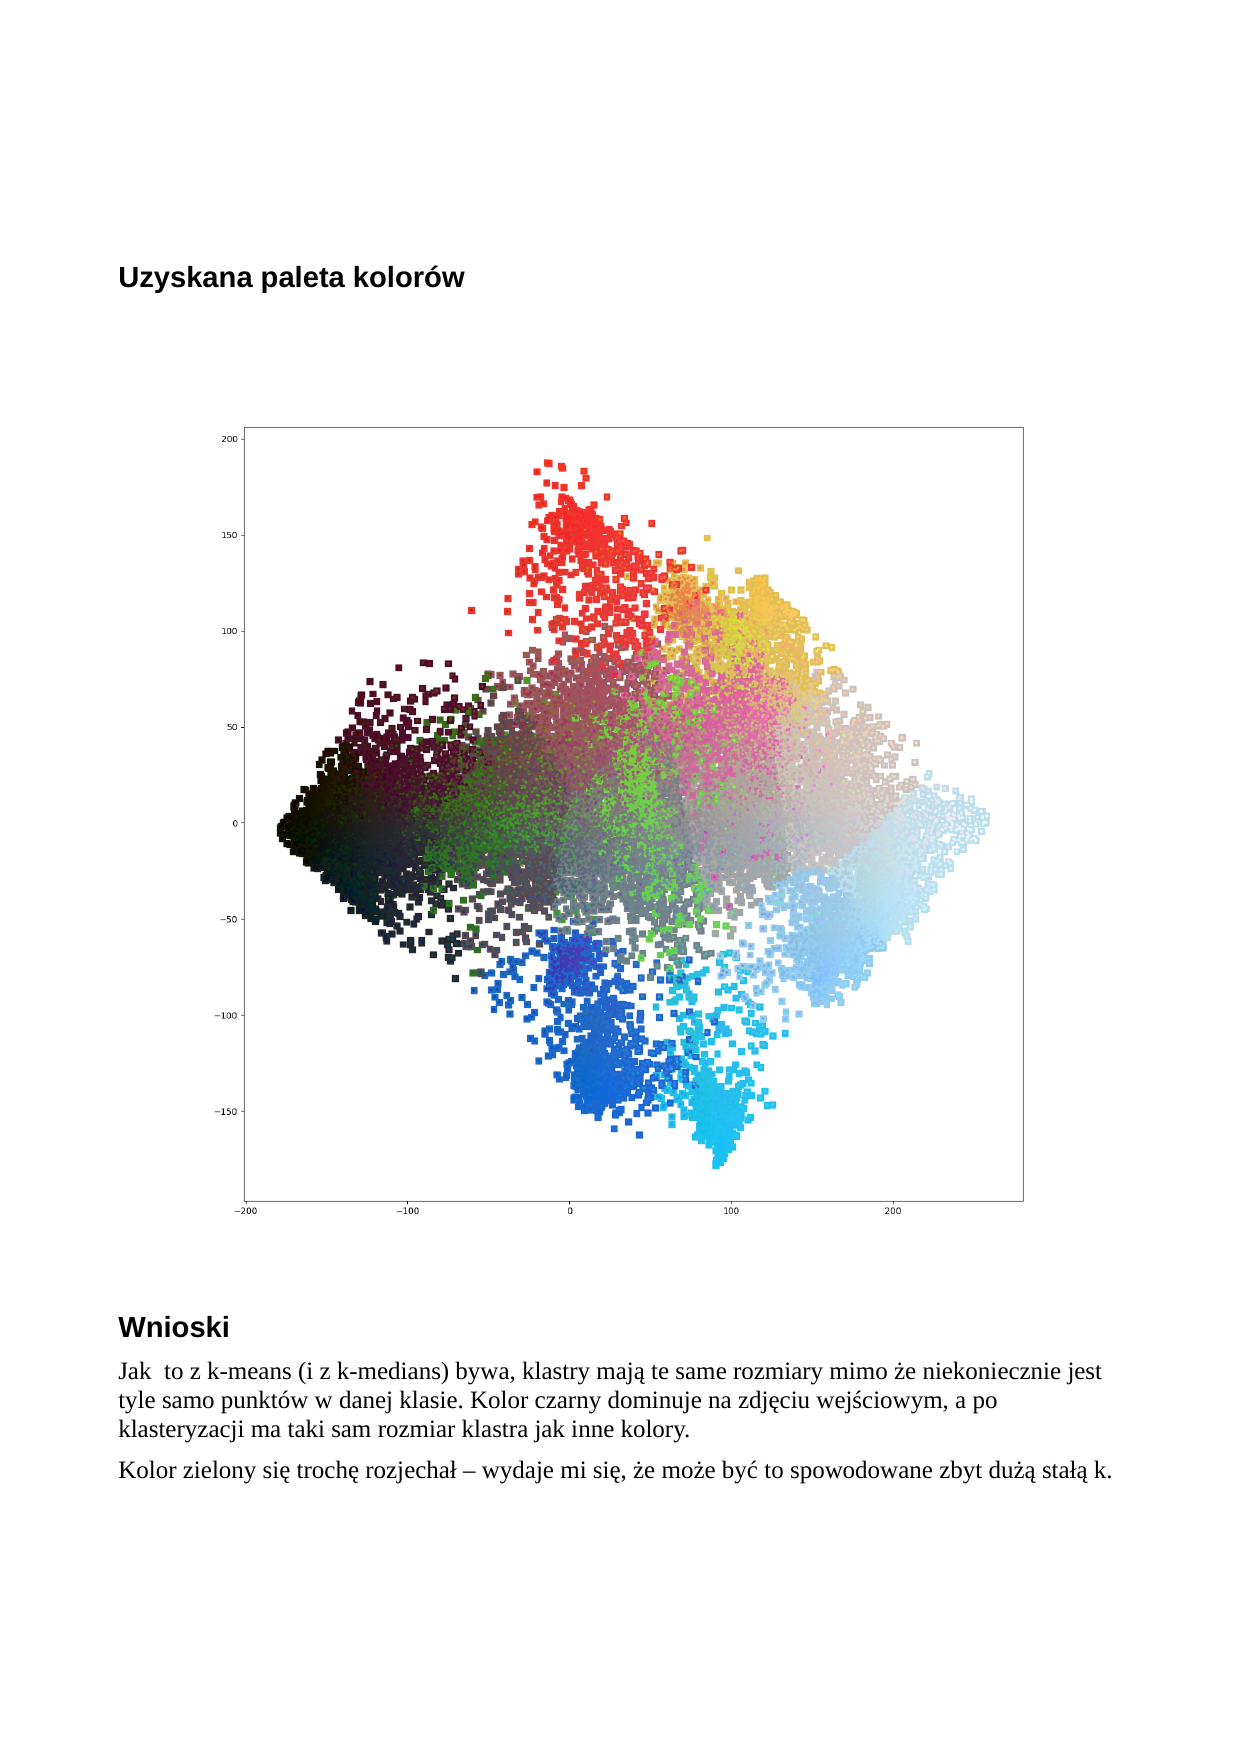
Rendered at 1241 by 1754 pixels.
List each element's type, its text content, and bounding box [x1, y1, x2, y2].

text Kolor zielony się trochę rozjechał – wydaje mi się, że może być to spowodowane zbyt dużą stałą k. [118, 1455, 1122, 1484]
subtitle Uzyskana paleta kolorów [118, 260, 1122, 294]
picture [118, 306, 1123, 1311]
subtitle Wnioski [118, 1311, 1122, 1344]
text Jak to z k-means (i z k-medians) bywa, klastry mają te same rozmiary mimo że niekoniecznie jest tyle samo punktów w danej klasie. Kolor czarny dominuje na zdjęciu wejściowym, a po klasteryzacji ma taki sam rozmiar klastra jak inne kolory. [118, 1356, 1122, 1442]
